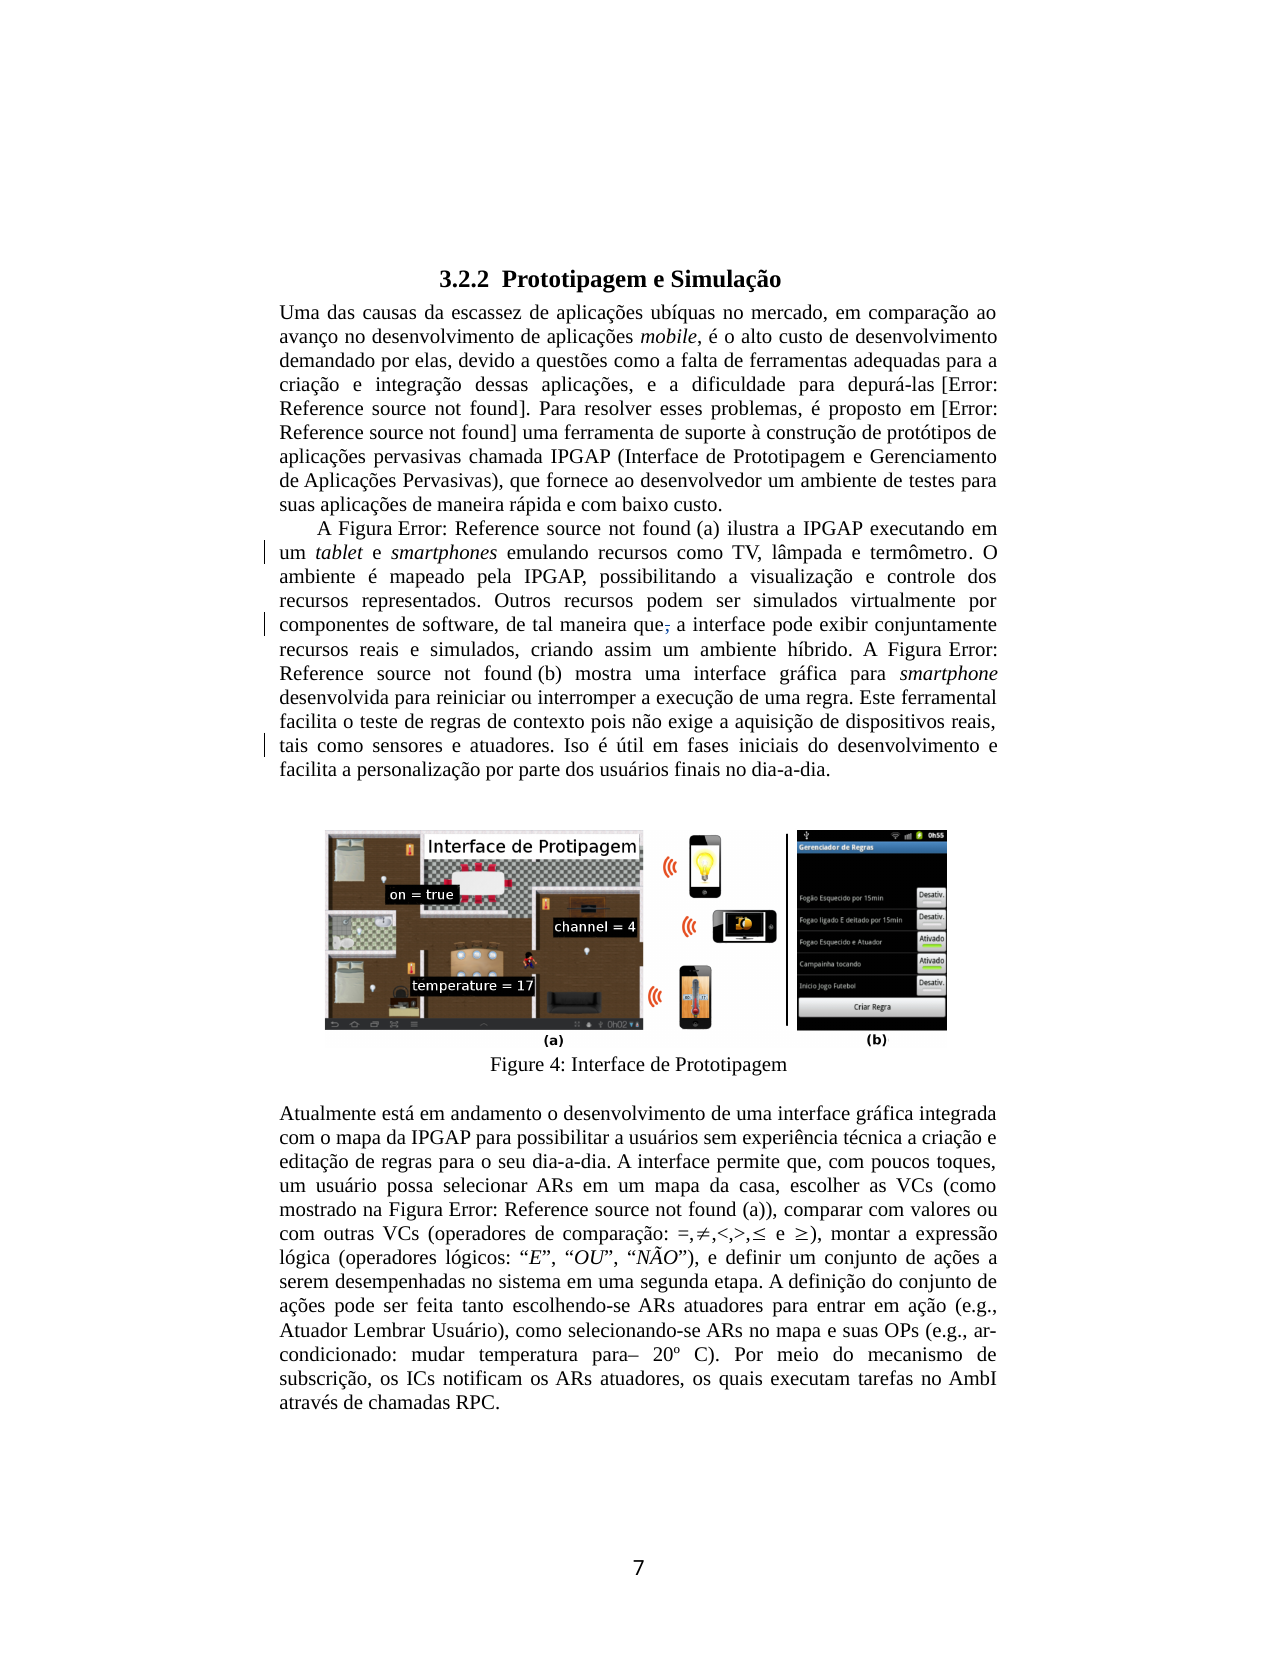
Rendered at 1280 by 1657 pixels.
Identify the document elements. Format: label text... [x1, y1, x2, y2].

text Atualmente está em andamento o desenvolvimento de uma interface gráfica integrada com o mapa da IPGAP para possibilitar a usuários sem experiência técnica a criação e editação de regras para o seu dia-a-dia. A interface permite que, com poucos toques, um usuário possa selecionar ARs em um mapa da casa, escolher as VCs (como mostrado na Figura Error: Reference source not found (a)), comparar com valores ou com outras VCs (operadores de comparação: =,¹,<,>,£ e ³), montar a expressão lógica (operadores lógicos: “E”, “OU”, “NÃO”), e definir um conjunto de ações a serem desempenhadas no sistema em uma segunda etapa. A definição do conjunto de ações pode ser feita tanto escolhendo-se ARs atuadores para entrar em ação (e.g., Atuador Lembrar Usuário), como selecionando-se ARs no mapa e suas OPs (e.g., ar-condicionado: mudar temperatura para– 20º C). Por meio do mecanismo de subscrição, os ICs notificam os ARs atuadores, os quais executam tarefas no AmbI através de chamadas RPC. [279, 1101, 998, 1414]
text Uma das causas da escassez de aplicações ubíquas no mercado, em comparação ao avanço no desenvolvimento de aplicações mobile, é o alto custo de desenvolvimento demandado por elas, devido a questões como a falta de ferramentas adequadas para a criação e integração dessas aplicações, e a dificuldade para depurá-las [Error: Reference source not found]. Para resolver esses problemas, é proposto em [Error: Reference source not found] uma ferramenta de suporte à construção de protótipos de aplicações pervasivas chamada IPGAP (Interface de Prototipagem e Gerenciamento de Aplicações Pervasivas), que fornece ao desenvolvedor um ambiente de testes para suas aplicações de maneira rápida e com baixo custo. [279, 299, 998, 516]
subtitle 3.2.2 Prototipagem e Simulação [439, 264, 998, 293]
text Figure 4: Interface de Prototipagem [279, 1052, 998, 1076]
picture [324, 830, 948, 1048]
text A Figura Error: Reference source not found (a) ilustra a IPGAP executando em um tablet e smartphones emulando recursos como TV, lâmpada e termômetro. O ambiente é mapeado pela IPGAP, possibilitando a visualização e controle dos recursos representados. Outros recursos podem ser simulados virtualmente por componentes de software, de tal maneira que a interface pode exibir conjuntamente recursos reais e simulados, criando assim um ambiente híbrido. A Figura Error: Reference source not found (b) mostra uma interface gráfica para smartphone desenvolvida para reiniciar ou interromper a execução de uma regra. Este ferramental facilita o teste de regras de contexto pois não exige a aquisição de dispositivos reais, tais como sensores e atuadores. Iso é útil em fases iniciais do desenvolvimento e facilita a personalização por parte dos usuários finais no dia-a-dia. [279, 516, 998, 781]
